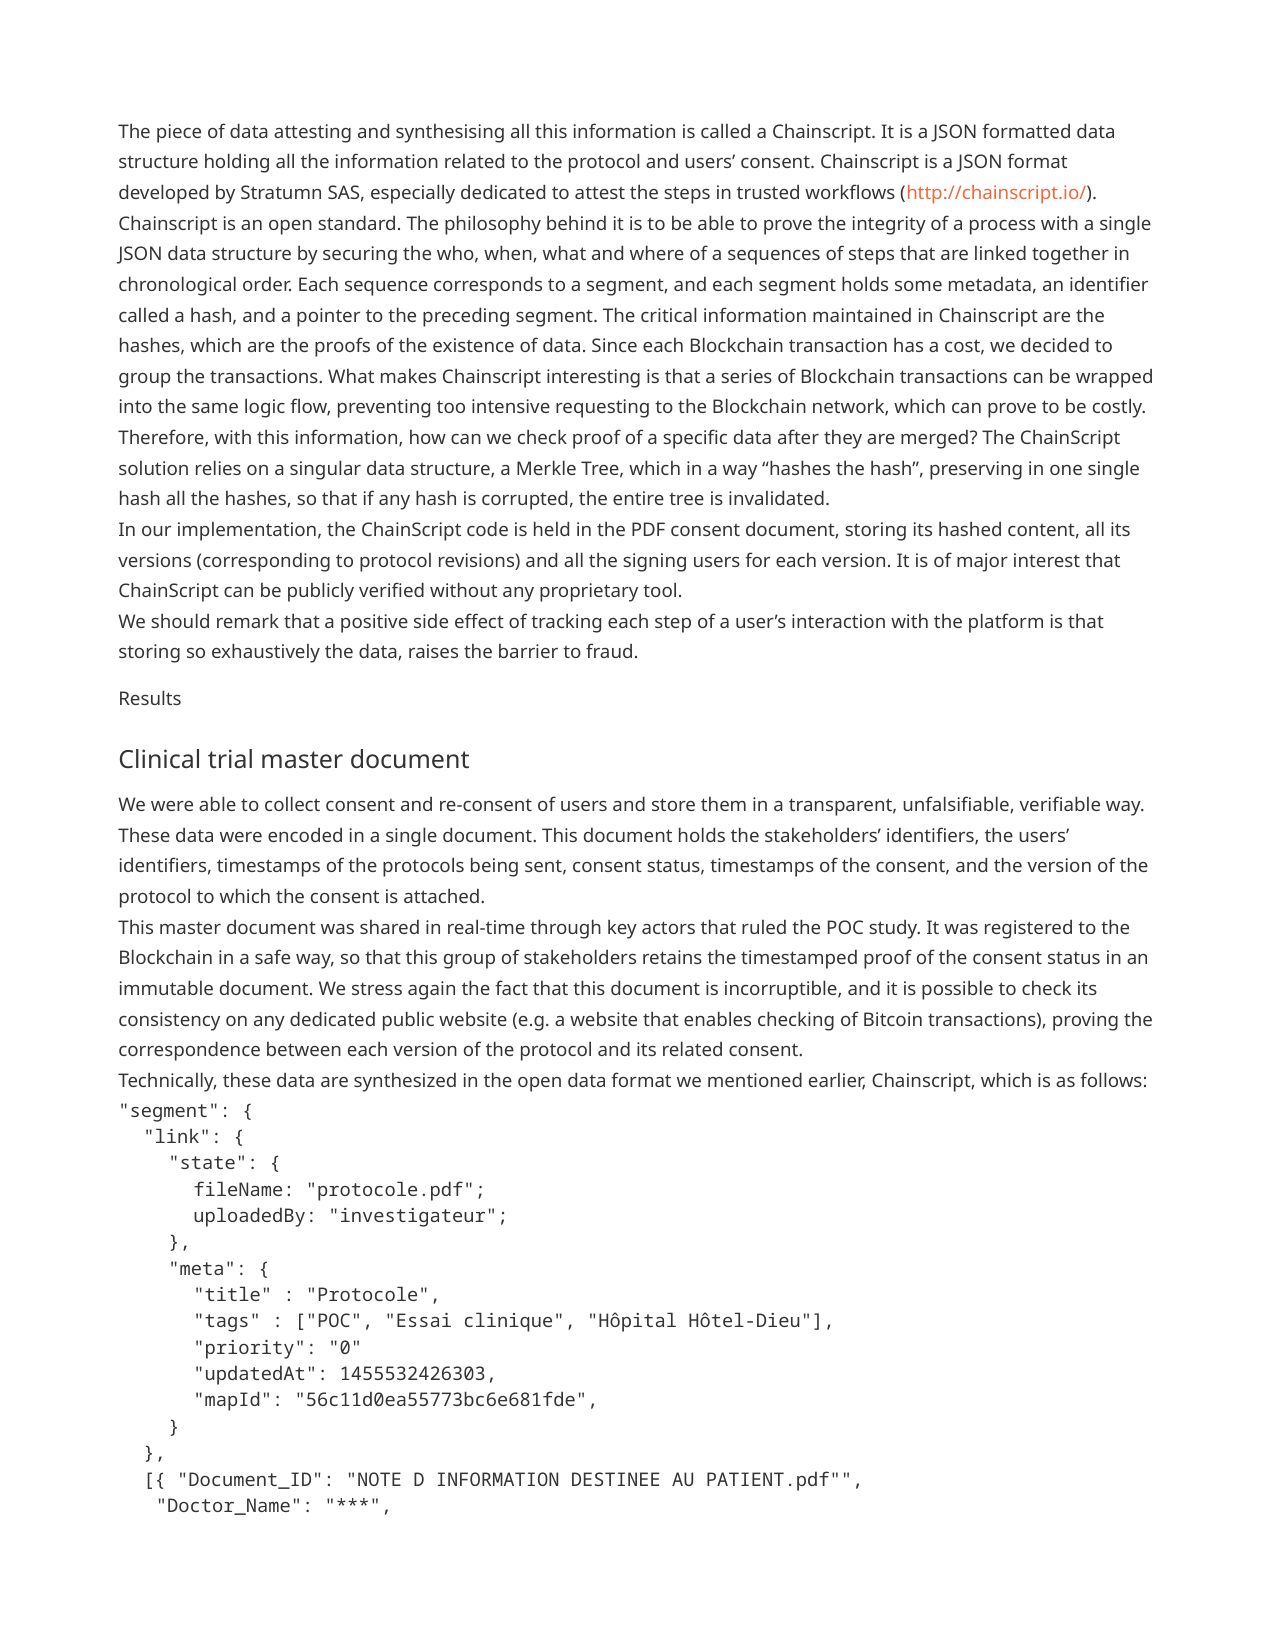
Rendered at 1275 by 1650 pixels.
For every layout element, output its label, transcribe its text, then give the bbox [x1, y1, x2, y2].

text "mapId": "56c11d0ea55773bc6e681fde", [118, 1387, 1157, 1413]
text "priority": "0" [118, 1334, 1157, 1360]
subtitle Results [118, 685, 1157, 711]
text "Doctor_Name": "***", [118, 1492, 1157, 1518]
text We were able to collect consent and re-consent of users and store them in a transparent, unfalsifiable, verifiable way. These data were encoded in a single document. This document holds the stakeholders’ identifiers, the users’ identifiers, timestamps of the protocols being sent, consent status, timestamps of the consent, and the version of the protocol to which the consent is attached. [118, 791, 1157, 909]
text fileName: "protocole.pdf"; [118, 1176, 1157, 1202]
text [{ "Document_ID": "NOTE D INFORMATION DESTINEE AU PATIENT.pdf"", [118, 1466, 1157, 1492]
text "meta": { [118, 1255, 1157, 1281]
subtitle Clinical trial master document [118, 742, 1157, 776]
text We should remark that a positive side effect of tracking each step of a user’s interaction with the platform is that storing so exhaustively the data, raises the barrier to fraud. [118, 608, 1157, 664]
text }, [118, 1439, 1157, 1466]
text This master document was shared in real-time through key actors that ruled the POC study. It was registered to the Blockchain in a safe way, so that this group of stakeholders retains the timestamped proof of the consent status in an immutable document. We stress again the fact that this document is incorruptible, and it is possible to check its consistency on any dedicated public website (e.g. a website that enables checking of Bitcoin transactions), proving the correspondence between each version of the protocol and its related consent. [118, 914, 1157, 1062]
text "segment": { [118, 1098, 1157, 1123]
text uploadedBy: "investigateur"; [118, 1202, 1157, 1229]
text In our implementation, the ChainScript code is held in the PDF consent document, storing its hashed content, all its versions (corresponding to protocol revisions) and all the signing users for each version. It is of major interest that ChainScript can be publicly verified without any proprietary tool. [118, 516, 1157, 603]
text }, [118, 1229, 1157, 1255]
text } [118, 1413, 1157, 1439]
text "link": { [118, 1123, 1157, 1149]
text Therefore, with this information, how can we check proof of a specific data after they are merged? The ChainScript solution relies on a singular data structure, a Merkle Tree, which in a way “hashes the hash”, preserving in one single hash all the hashes, so that if any hash is corrupted, the entire tree is invalidated. [118, 424, 1157, 511]
text Technically, these data are synthesized in the open data format we mentioned earlier, Chainscript, which is as follows: [118, 1067, 1157, 1093]
text "updatedAt": 1455532426303, [118, 1360, 1157, 1387]
text The piece of data attesting and synthesising all this information is called a Chainscript. It is a JSON formatted data structure holding all the information related to the protocol and users’ consent. Chainscript is a JSON format developed by Stratumn SAS, especially dedicated to attest the steps in trusted workflows (http://chainscript.io/). Chainscript is an open standard. The philosophy behind it is to be able to prove the integrity of a process with a single JSON data structure by securing the who, when, what and where of a sequences of steps that are linked together in chronological order. Each sequence corresponds to a segment, and each segment holds some metadata, an identifier called a hash, and a pointer to the preceding segment. The critical information maintained in Chainscript are the hashes, which are the proofs of the existence of data. Since each Blockchain transaction has a cost, we decided to group the transactions. What makes Chainscript interesting is that a series of Blockchain transactions can be wrapped into the same logic flow, preventing too intensive requesting to the Blockchain network, which can prove to be costly. [118, 118, 1157, 419]
text "title" : "Protocole", [118, 1281, 1157, 1308]
text "state": { [118, 1149, 1157, 1176]
text "tags" : ["POC", "Essai clinique", "Hôpital Hôtel-Dieu"], [118, 1308, 1157, 1334]
